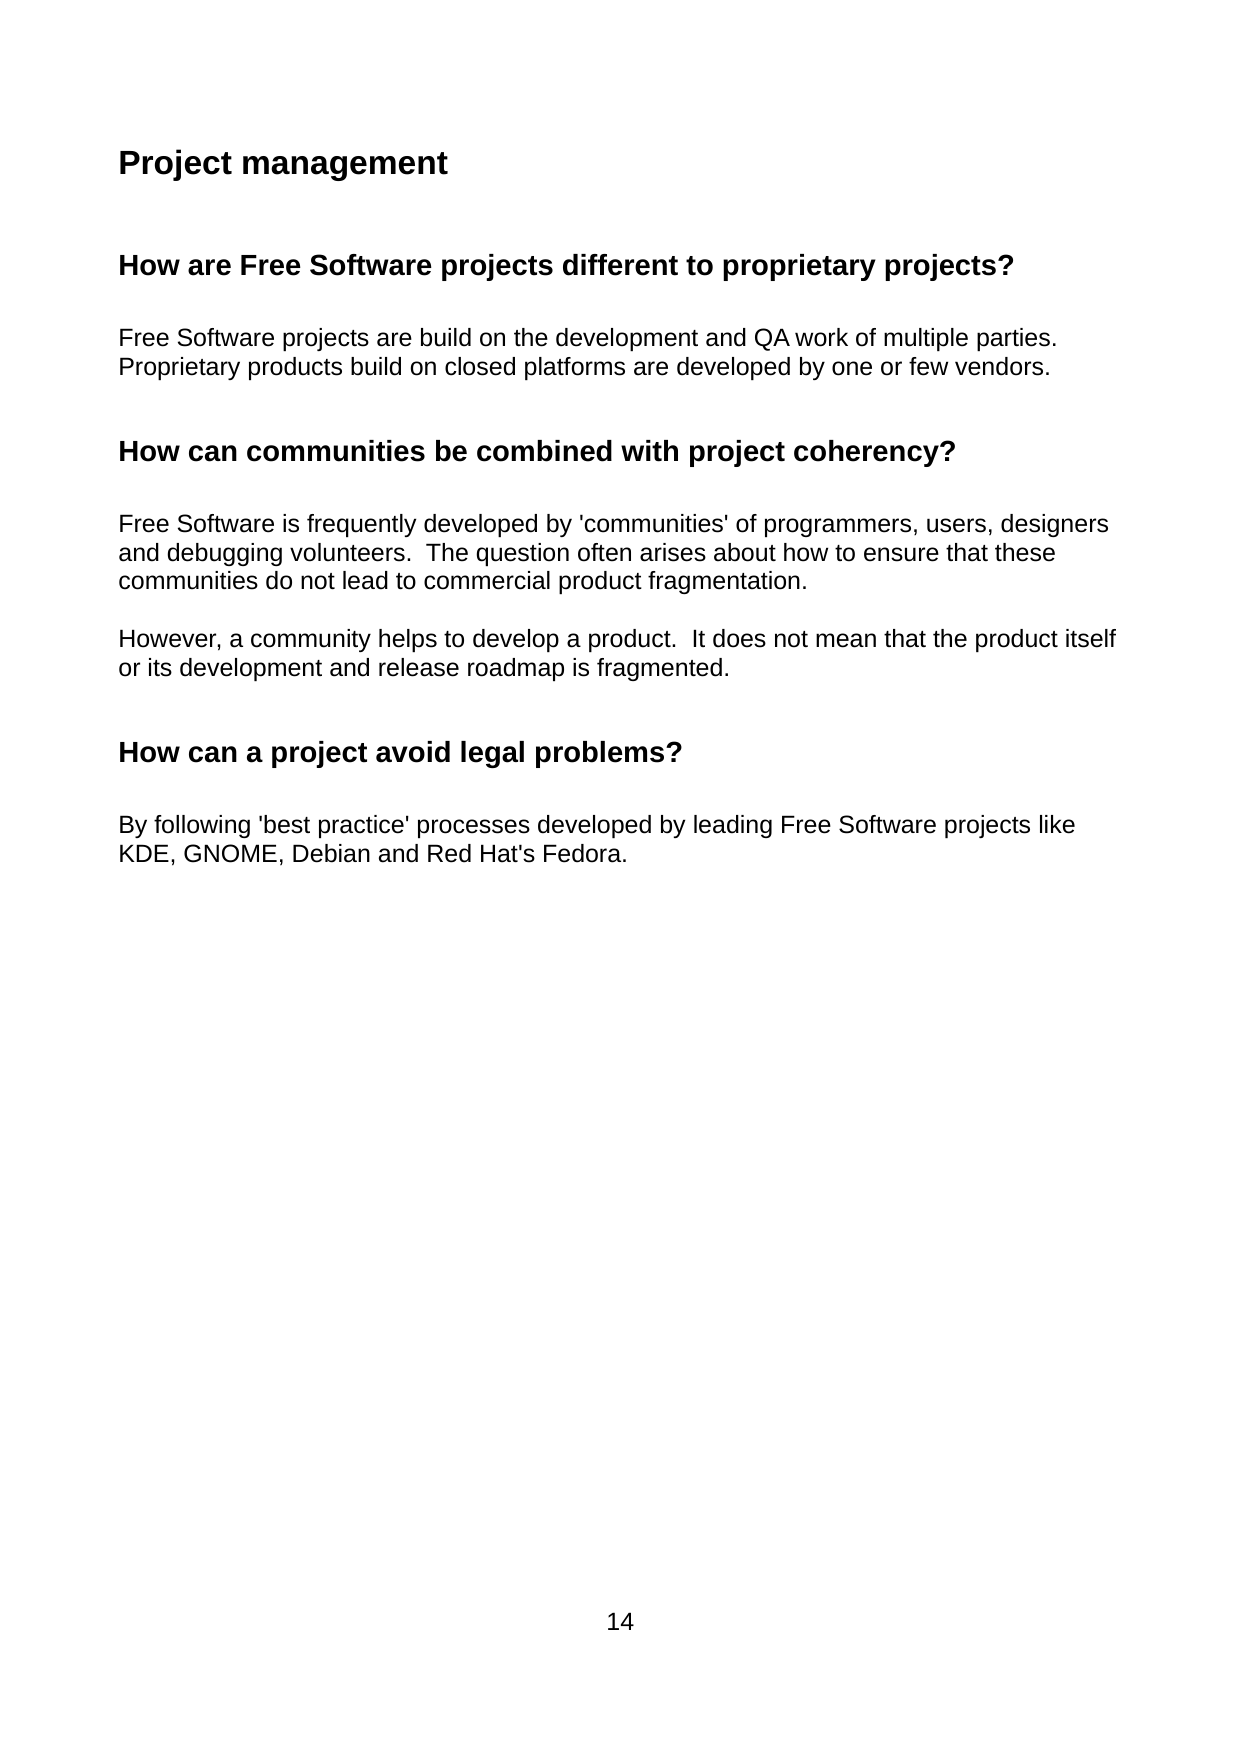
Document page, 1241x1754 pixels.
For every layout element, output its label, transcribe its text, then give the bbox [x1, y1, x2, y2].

subtitle How can communities be combined with project coherency? [118, 434, 1122, 468]
subtitle How are Free Software projects different to proprietary projects? [118, 248, 1122, 282]
text However, a community helps to develop a product. It does not mean that the product itself or its development and release roadmap is fragmented. [118, 624, 1122, 681]
text By following 'best practice' processes developed by leading Free Software projects like KDE, GNOME, Debian and Red Hat's Fedora. [118, 810, 1122, 867]
text Free Software projects are build on the development and QA work of multiple parties. Proprietary products build on closed platforms are developed by one or few vendors. [118, 323, 1122, 380]
subtitle How can a project avoid legal problems? [118, 735, 1122, 769]
subtitle Project management [118, 143, 1122, 182]
text Free Software is frequently developed by 'communities' of programmers, users, designers and debugging volunteers. The question often arises about how to ensure that these communities do not lead to commercial product fragmentation. [118, 509, 1122, 595]
